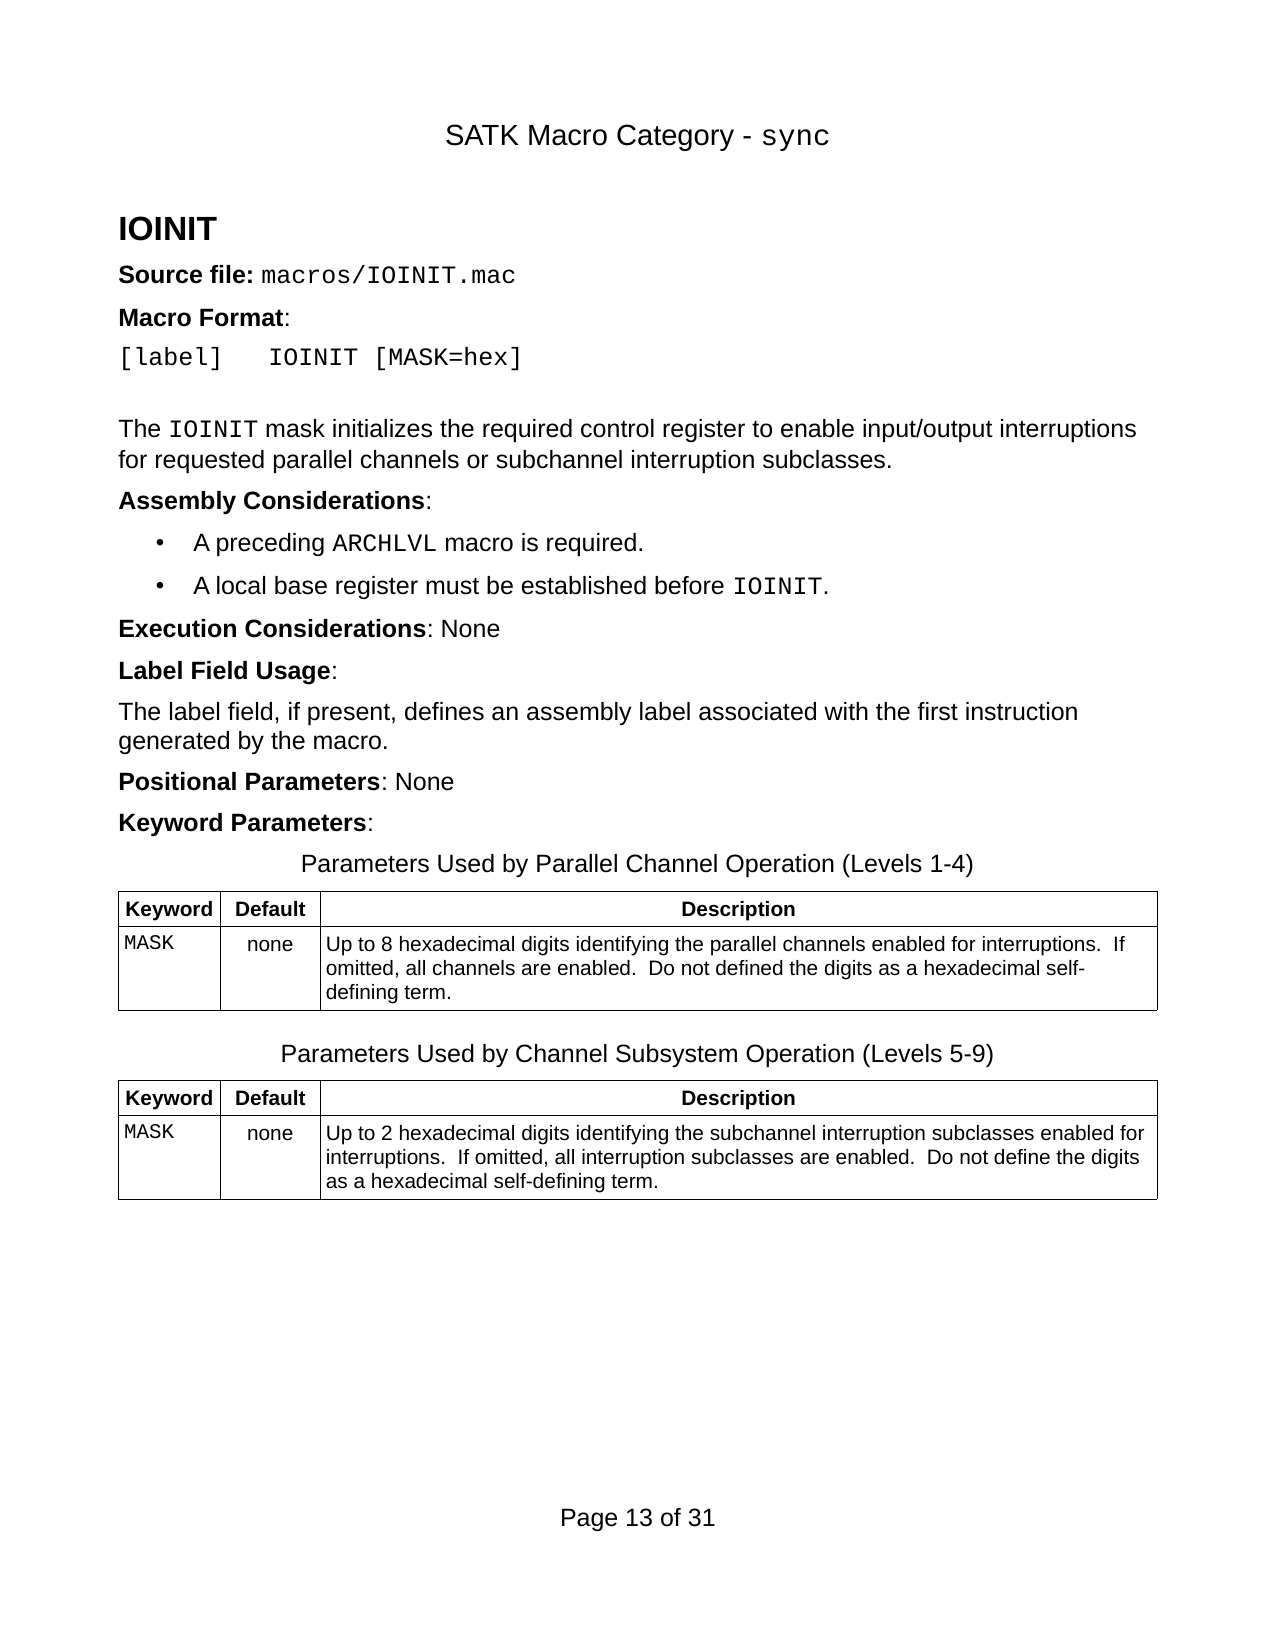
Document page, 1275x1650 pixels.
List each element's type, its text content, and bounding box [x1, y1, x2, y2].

text Parameters Used by Parallel Channel Operation (Levels 1-4) [118, 849, 1157, 878]
table_cell MASK [119, 927, 220, 1010]
text The label field, if present, defines an assembly label associated with the first instruction generated by the macro. [118, 697, 1157, 754]
text Label Field Usage: [118, 656, 1157, 684]
text Positional Parameters: None [118, 767, 1157, 796]
text Parameters Used by Channel Subsystem Operation (Levels 5-9) [118, 1038, 1157, 1067]
text [label] IOINIT [MASK=hex] [118, 344, 1157, 373]
table_cell none [221, 927, 320, 1010]
table_header Keyword [119, 892, 220, 926]
text Execution Considerations: None [118, 614, 1157, 643]
table_cell Up to 8 hexadecimal digits identifying the parallel channels enabled for interruptions. If omitted, all channels are enabled. Do not defined the digits as a hexadecimal self-defining term. [321, 927, 1157, 1010]
table_cell MASK [119, 1116, 220, 1199]
table_cell none [221, 1116, 320, 1199]
table_header Default [221, 892, 320, 926]
table_header Description [321, 1081, 1157, 1115]
text Macro Format: [118, 303, 1157, 332]
list A local base register must be established before IOINIT. [156, 571, 1157, 602]
subtitle IOINIT [118, 209, 1157, 247]
table_cell Up to 2 hexadecimal digits identifying the subchannel interruption subclasses enabled for interruptions. If omitted, all interruption subclasses are enabled. Do not define the digits as a hexadecimal self-defining term. [321, 1116, 1157, 1199]
text Source file: macros/IOINIT.mac [118, 260, 1157, 291]
list A preceding ARCHLVL macro is required. [156, 528, 1157, 558]
text Keyword Parameters: [118, 808, 1157, 837]
table_header Description [321, 892, 1157, 926]
table_header Default [221, 1081, 320, 1115]
text The IOINIT mask initializes the required control register to enable input/output interruptions for requested parallel channels or subchannel interruption subclasses. [118, 414, 1157, 474]
table_header Keyword [119, 1081, 220, 1115]
text Assembly Considerations: [118, 486, 1157, 515]
